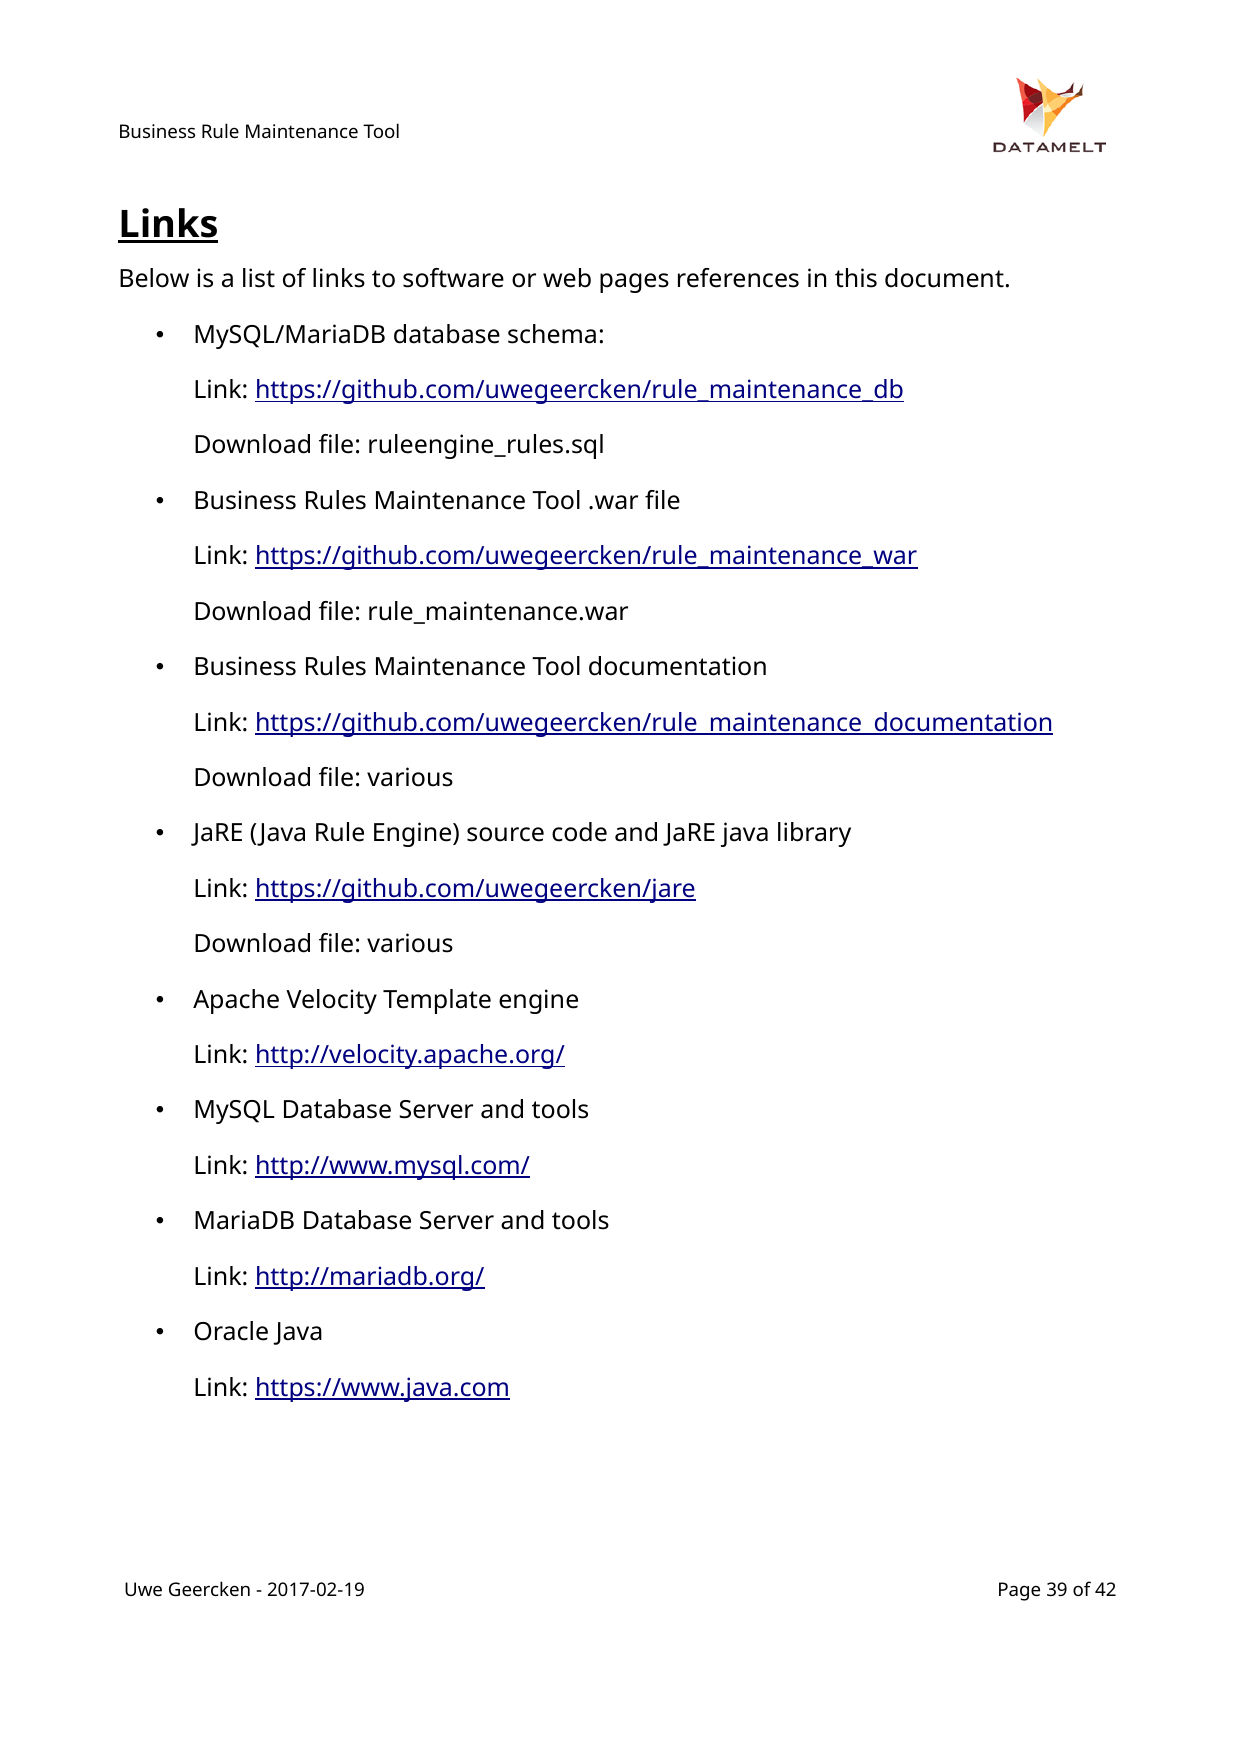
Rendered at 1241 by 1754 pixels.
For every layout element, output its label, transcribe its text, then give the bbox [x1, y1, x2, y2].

list Download file: rule_maintenance.war [156, 593, 1122, 627]
list Link: http://mariadb.org/ [156, 1258, 1122, 1292]
list Link: http://www.mysql.com/ [156, 1147, 1122, 1182]
list MySQL/MariaDB database schema: [156, 316, 1122, 350]
list Link: https://github.com/uwegeercken/rule_maintenance_war [156, 538, 1122, 572]
subtitle Links [118, 197, 1122, 248]
list Business Rules Maintenance Tool documentation [156, 649, 1122, 683]
list Link: http://velocity.apache.org/ [156, 1037, 1122, 1071]
list MariaDB Database Server and tools [156, 1203, 1122, 1237]
list Link: https://www.java.com [156, 1369, 1122, 1403]
list Download file: ruleengine_rules.sql [156, 427, 1122, 461]
list Download file: various [156, 926, 1122, 960]
picture [992, 69, 1107, 160]
list Link: https://github.com/uwegeercken/rule_maintenance_documentation [156, 704, 1122, 738]
list Apache Velocity Template engine [156, 981, 1122, 1015]
list MySQL Database Server and tools [156, 1092, 1122, 1126]
text Below is a list of links to software or web pages references in this document. [118, 261, 1122, 295]
list Link: https://github.com/uwegeercken/jare [156, 870, 1122, 904]
list Business Rules Maintenance Tool .war file [156, 482, 1122, 517]
list JaRE (Java Rule Engine) source code and JaRE java library [156, 815, 1122, 849]
list Link: https://github.com/uwegeercken/rule_maintenance_db [156, 372, 1122, 406]
list Oracle Java [156, 1314, 1122, 1348]
list Download file: various [156, 759, 1122, 794]
